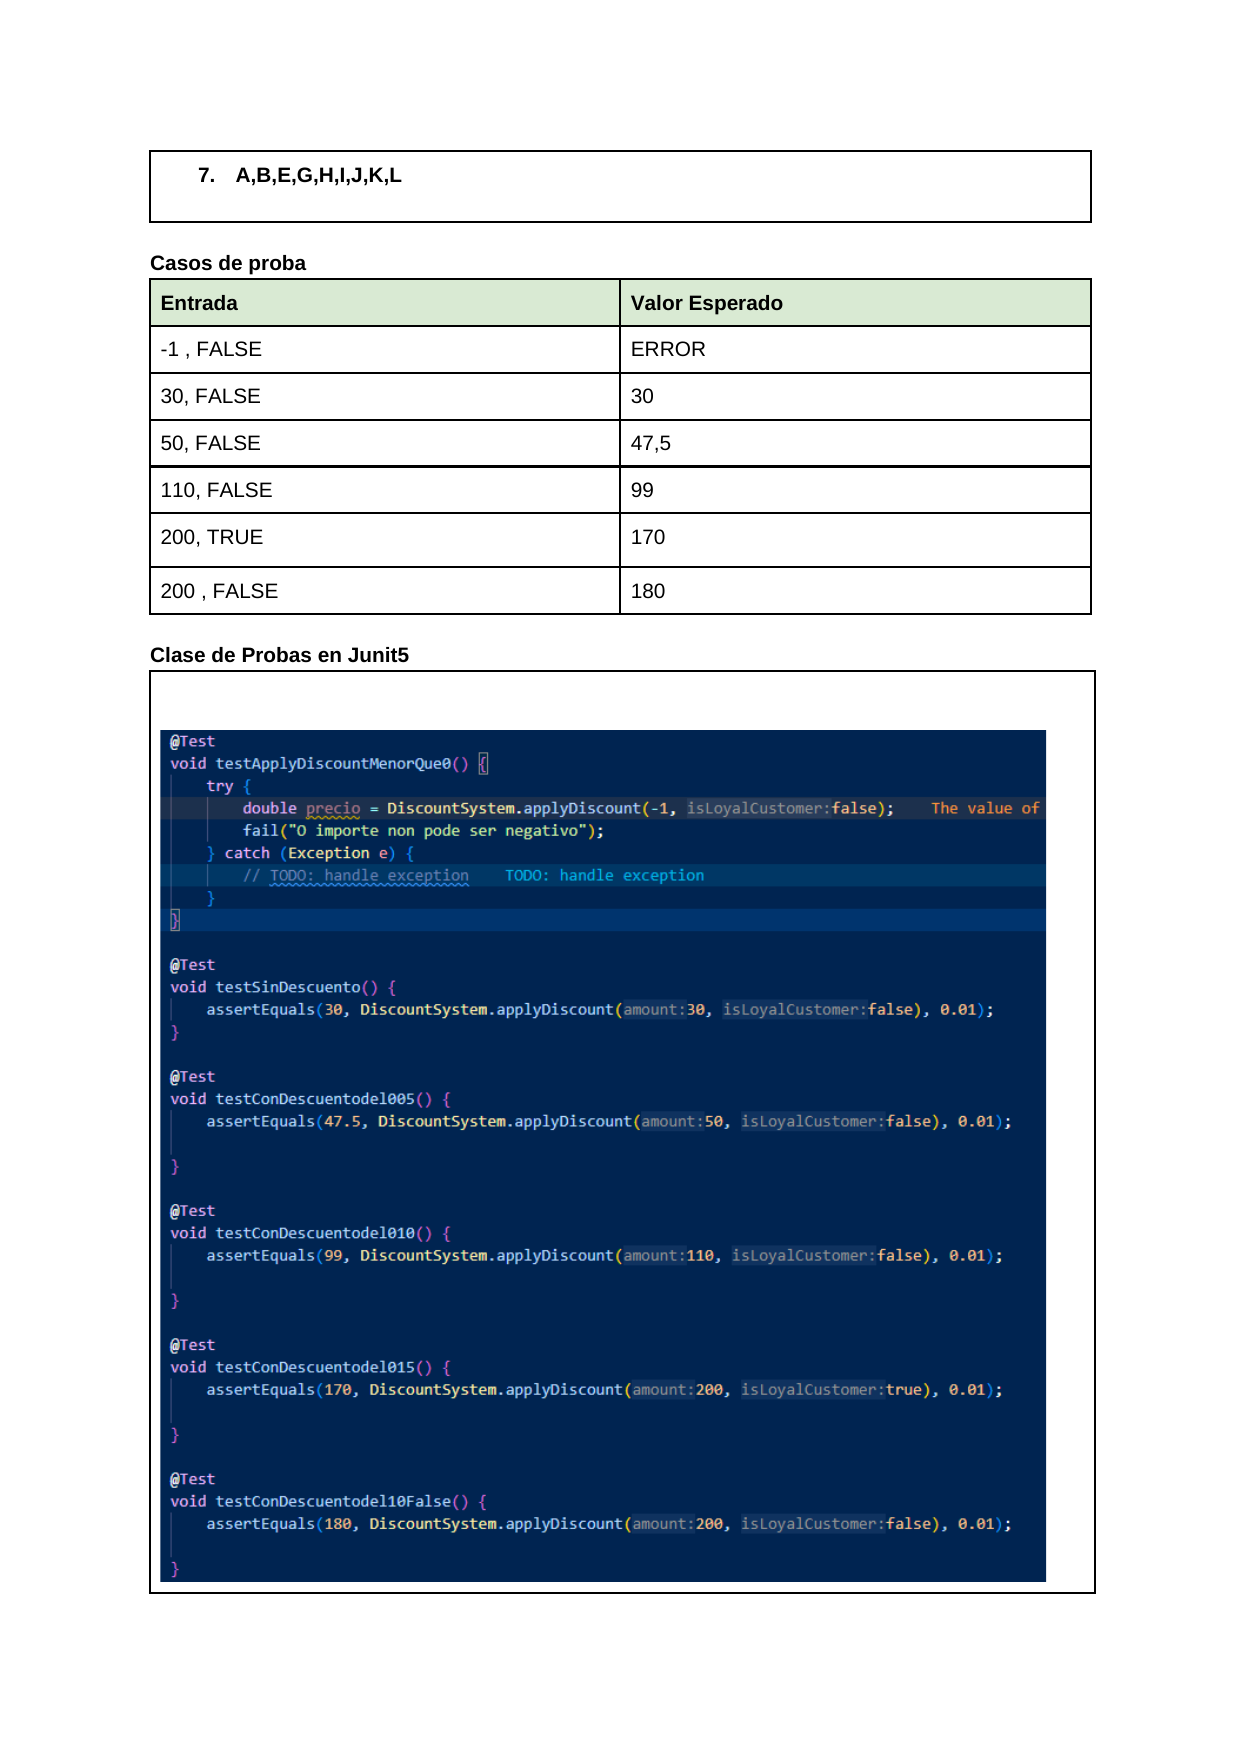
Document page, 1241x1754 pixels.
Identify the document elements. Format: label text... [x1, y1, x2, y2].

table_cell -1 , FALSE [151, 327, 619, 372]
table_cell 200, TRUE [151, 514, 619, 566]
table_cell 200 , FALSE [151, 568, 619, 613]
table_cell 50, FALSE [151, 421, 619, 465]
picture [160, 730, 1047, 1582]
table_header A,B,C,D,H,I,J,K,L A,L A,B,C,D,H,K,L A,B,E,F,H,I,J,K,L A,B,E,G,H,K,L A,B,E,F,H,K,L A,B,E,G,H,I,J,K,L [151, 152, 1090, 221]
table_cell 170 [621, 514, 1090, 566]
text Casos de proba [150, 250, 1090, 274]
table_cell ERROR [621, 327, 1090, 372]
table_cell 47,5 [621, 421, 1090, 465]
table_cell 30, FALSE [151, 374, 619, 418]
table_header Valor Esperado [621, 280, 1090, 325]
text Clase de Probas en Junit5 [150, 643, 1090, 667]
table_cell 99 [621, 468, 1090, 512]
table_header Entrada [151, 280, 619, 325]
table_cell 110, FALSE [151, 468, 619, 512]
table_cell 180 [621, 568, 1090, 613]
table_cell 30 [621, 374, 1090, 418]
table_header [151, 672, 1094, 1592]
